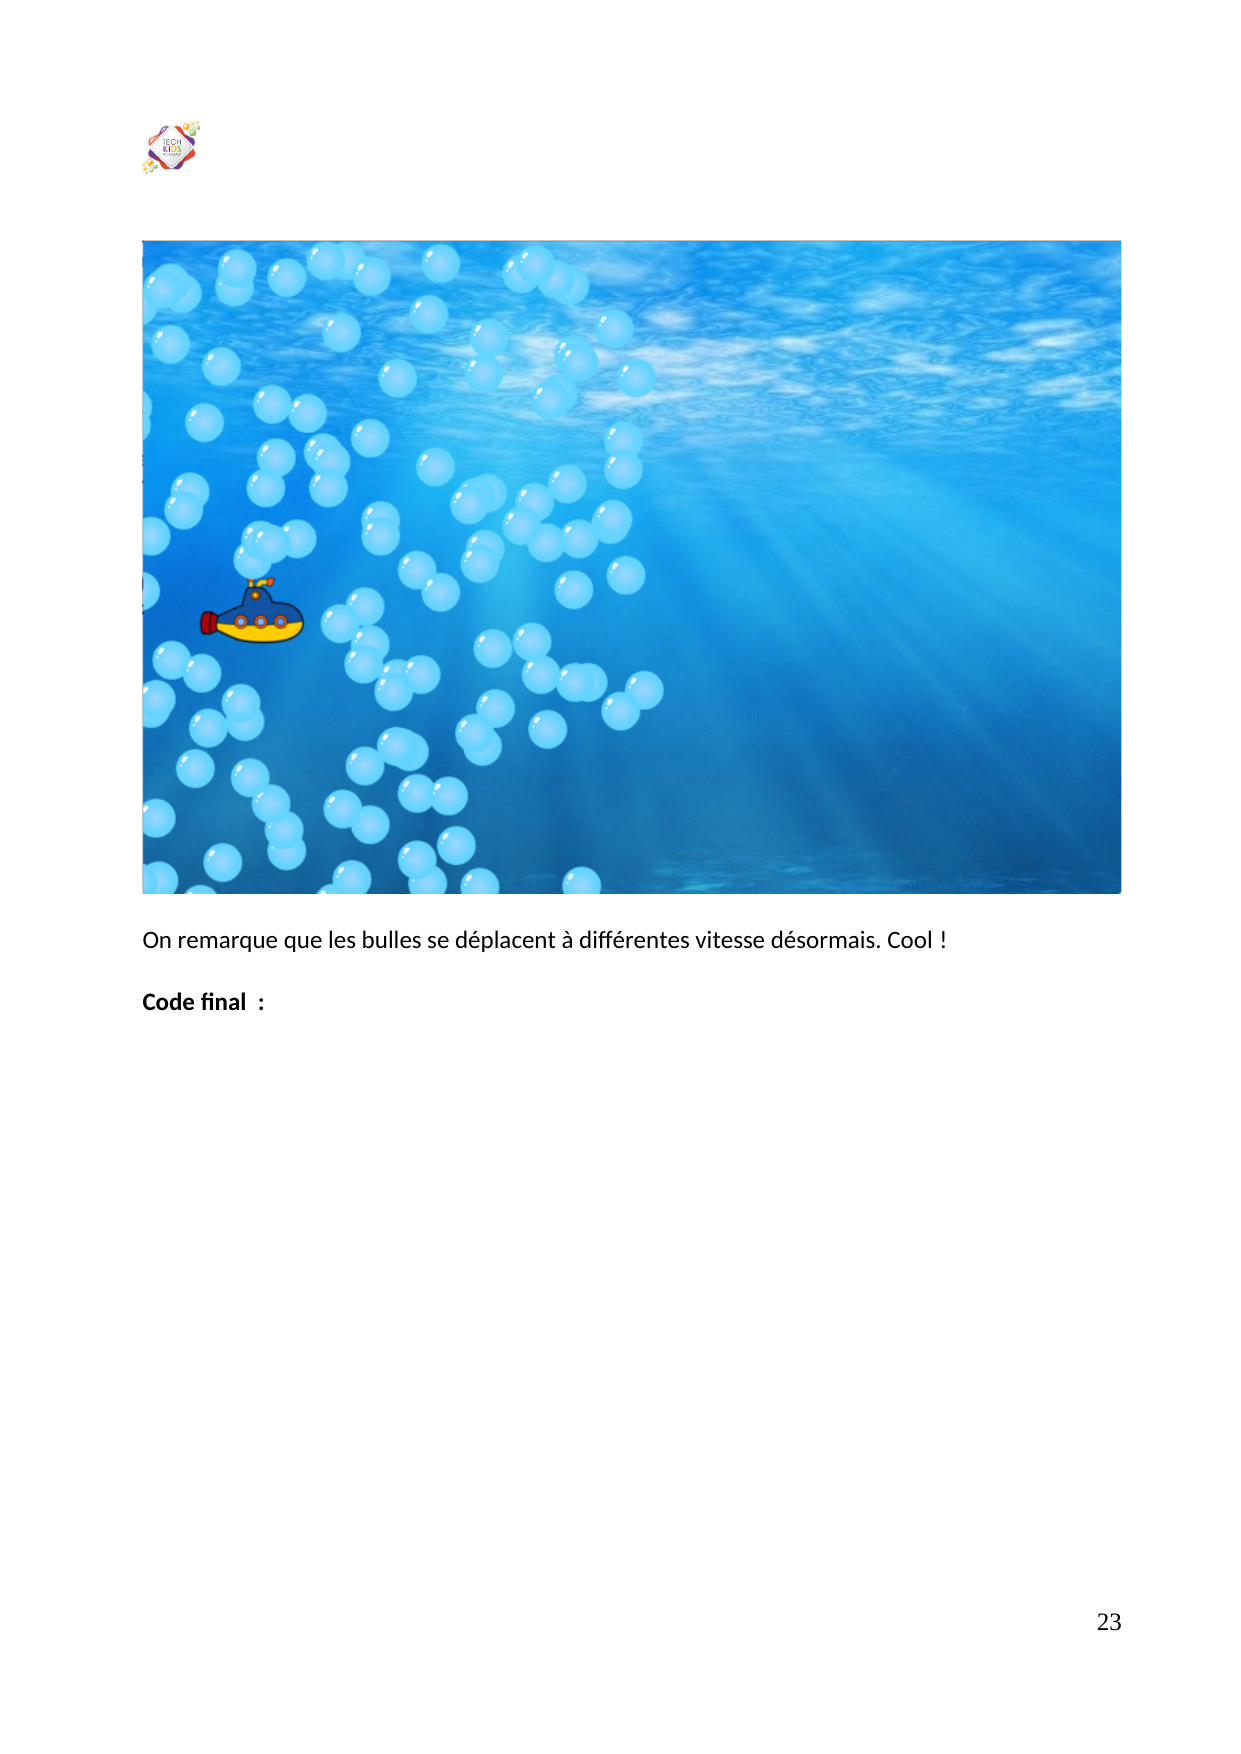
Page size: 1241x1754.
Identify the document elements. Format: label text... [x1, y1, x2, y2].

text Code final : [142, 986, 1121, 1017]
picture [142, 118, 200, 176]
text On remarque que les bulles se déplacent à différentes vitesse désormais. Cool ! [142, 924, 1121, 955]
picture [142, 240, 1122, 894]
